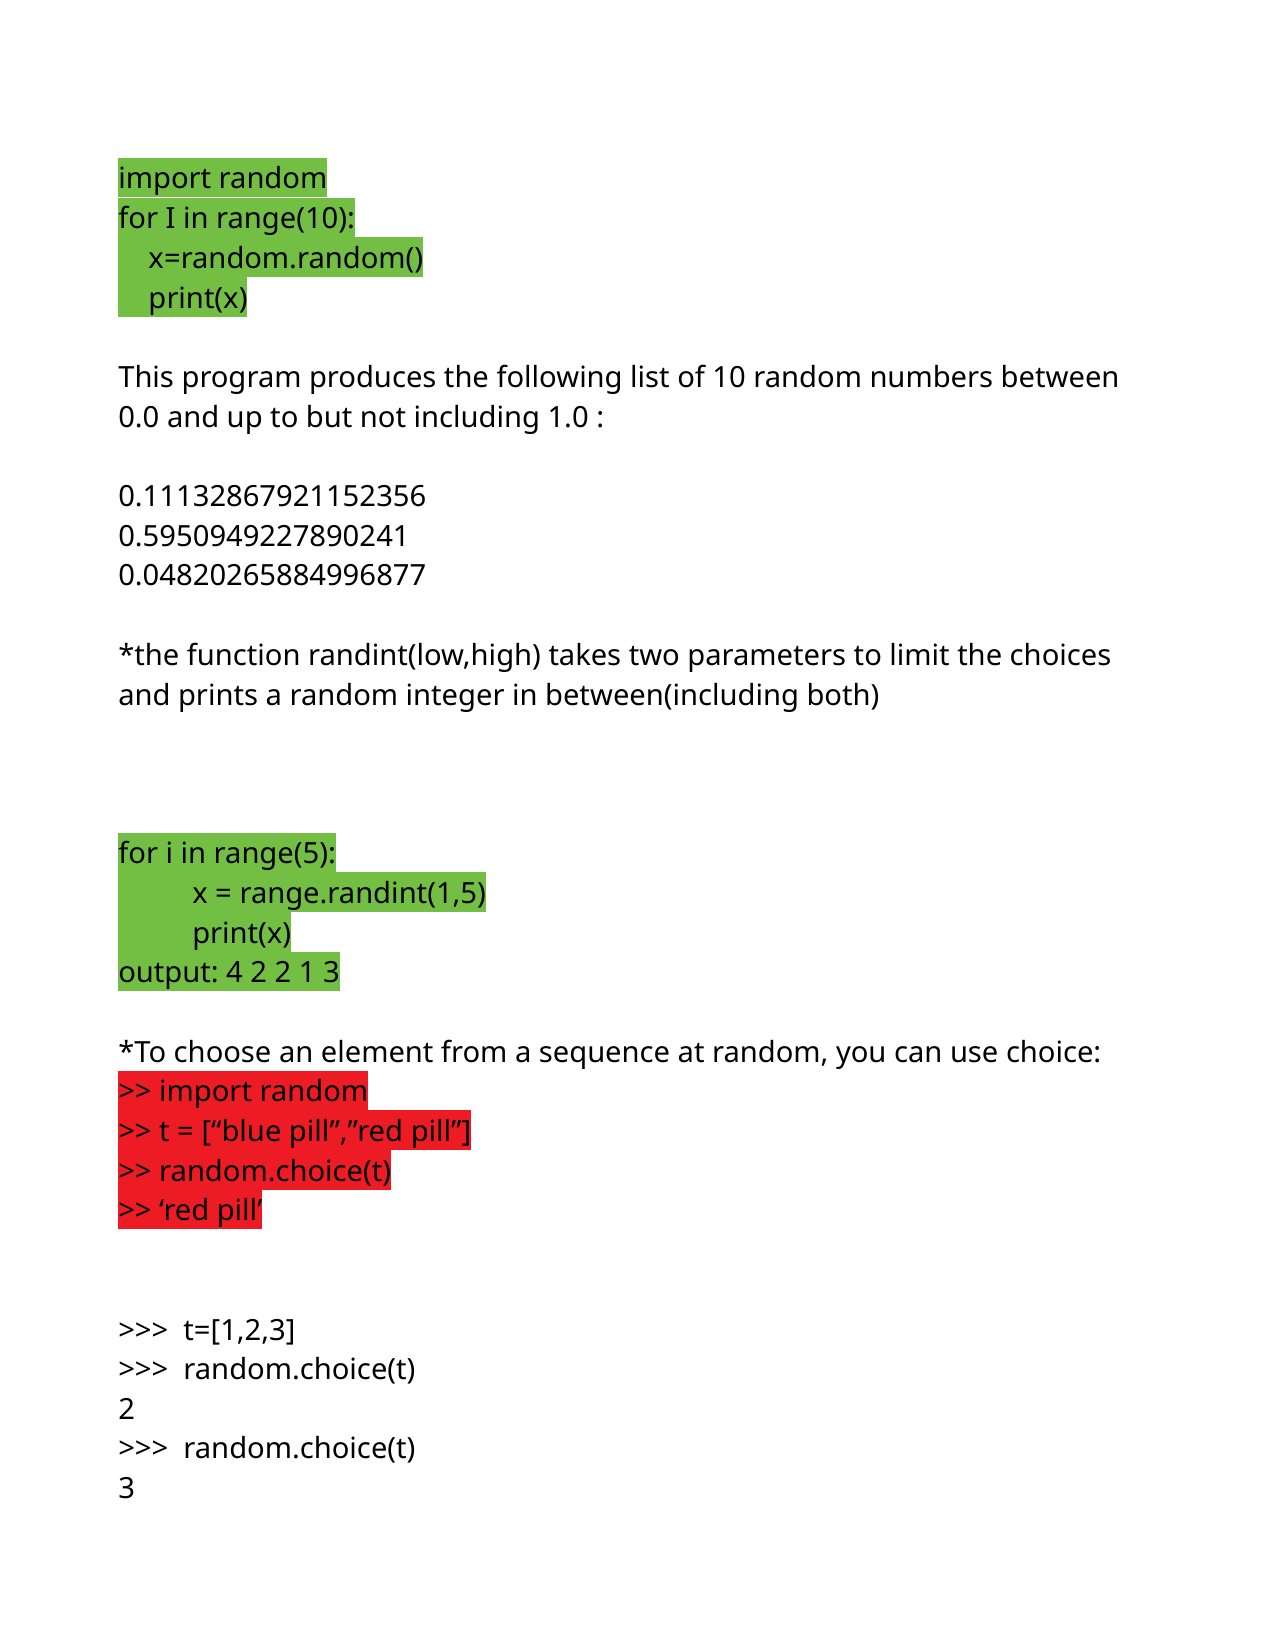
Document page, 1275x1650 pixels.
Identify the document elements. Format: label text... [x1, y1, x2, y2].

text >> random.choice(t) [118, 1150, 1157, 1190]
text for I in range(10): [118, 197, 1157, 237]
text 2 [118, 1388, 1157, 1428]
text >> ‘red pill’ [118, 1190, 1157, 1229]
text import random [118, 158, 1157, 197]
text print(x) [118, 912, 1157, 952]
text *To choose an element from a sequence at random, you can use choice: [118, 1031, 1157, 1071]
text *the function randint(low,high) takes two parameters to limit the choices and prints a random integer in between(including both) [118, 634, 1157, 713]
text for i in range(5): [118, 832, 1157, 872]
text 0.5950949227890241 [118, 515, 1157, 555]
text 0.04820265884996877 [118, 555, 1157, 594]
text >>> random.choice(t) [118, 1348, 1157, 1388]
text x = range.randint(1,5) [118, 872, 1157, 912]
text output: 4 2 2 1 3 [118, 952, 1157, 991]
text >>> t=[1,2,3] [118, 1309, 1157, 1348]
text >> import random [118, 1071, 1157, 1110]
text x=random.random() [118, 237, 1157, 277]
text >> t = [“blue pill”,”red pill”] [118, 1110, 1157, 1150]
text 3 [118, 1467, 1157, 1507]
text print(x) [118, 277, 1157, 317]
text 0.11132867921152356 [118, 475, 1157, 515]
text >>> random.choice(t) [118, 1428, 1157, 1467]
text This program produces the following list of 10 random numbers between 0.0 and up to but not including 1.0 : [118, 356, 1157, 436]
